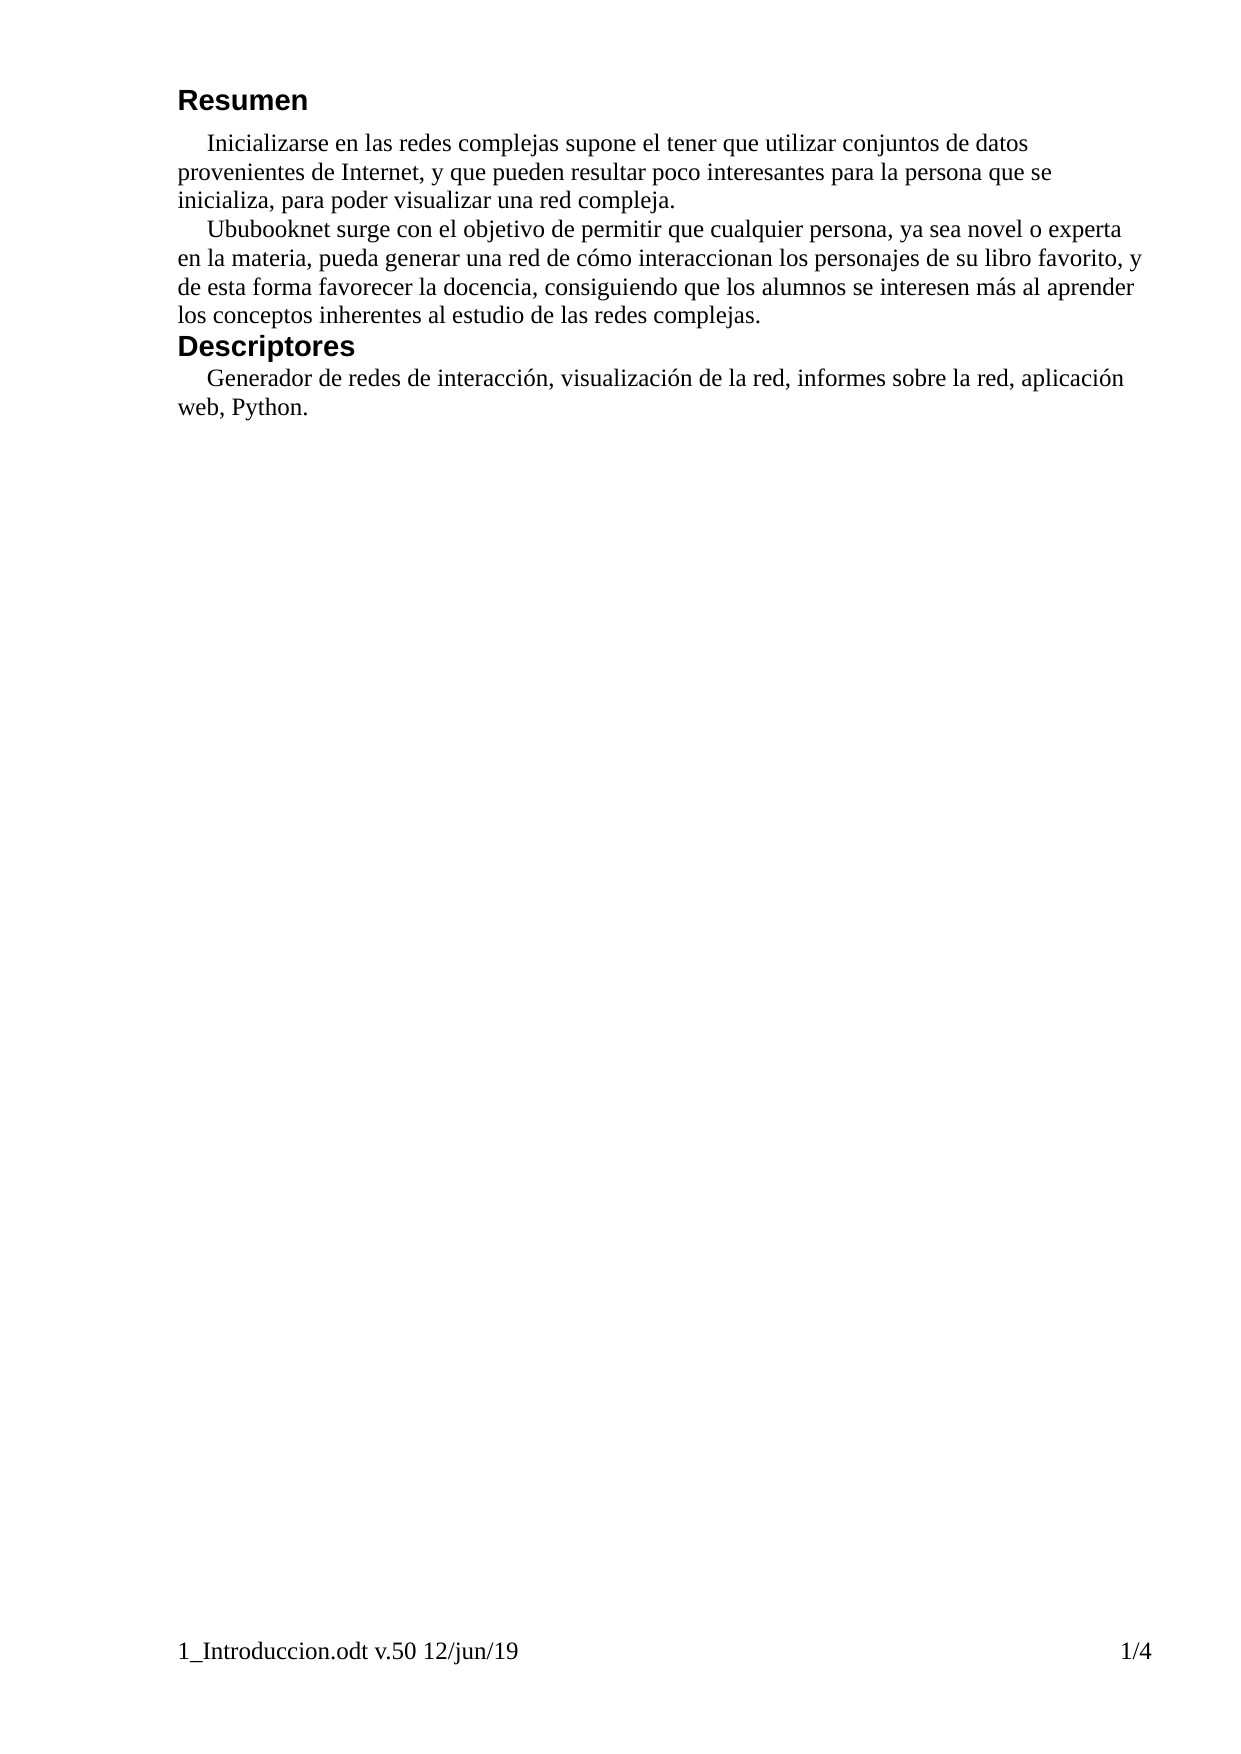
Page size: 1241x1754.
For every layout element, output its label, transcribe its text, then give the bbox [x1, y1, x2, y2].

text Inicializarse en las redes complejas supone el tener que utilizar conjuntos de datos provenientes de Internet, y que pueden resultar poco interesantes para la persona que se inicializa, para poder visualizar una red compleja. [177, 128, 1152, 214]
text Ububooknet surge con el objetivo de permitir que cualquier persona, ya sea novel o experta en la materia, pueda generar una red de cómo interaccionan los personajes de su libro favorito, y de esta forma favorecer la docencia, consiguiendo que los alumnos se interesen más al aprender los conceptos inherentes al estudio de las redes complejas. [177, 214, 1152, 329]
text Resumen [177, 83, 1152, 116]
text Descriptores [177, 329, 1152, 363]
text Generador de redes de interacción, visualización de la red, informes sobre la red, aplicación web, Python. [177, 363, 1152, 420]
